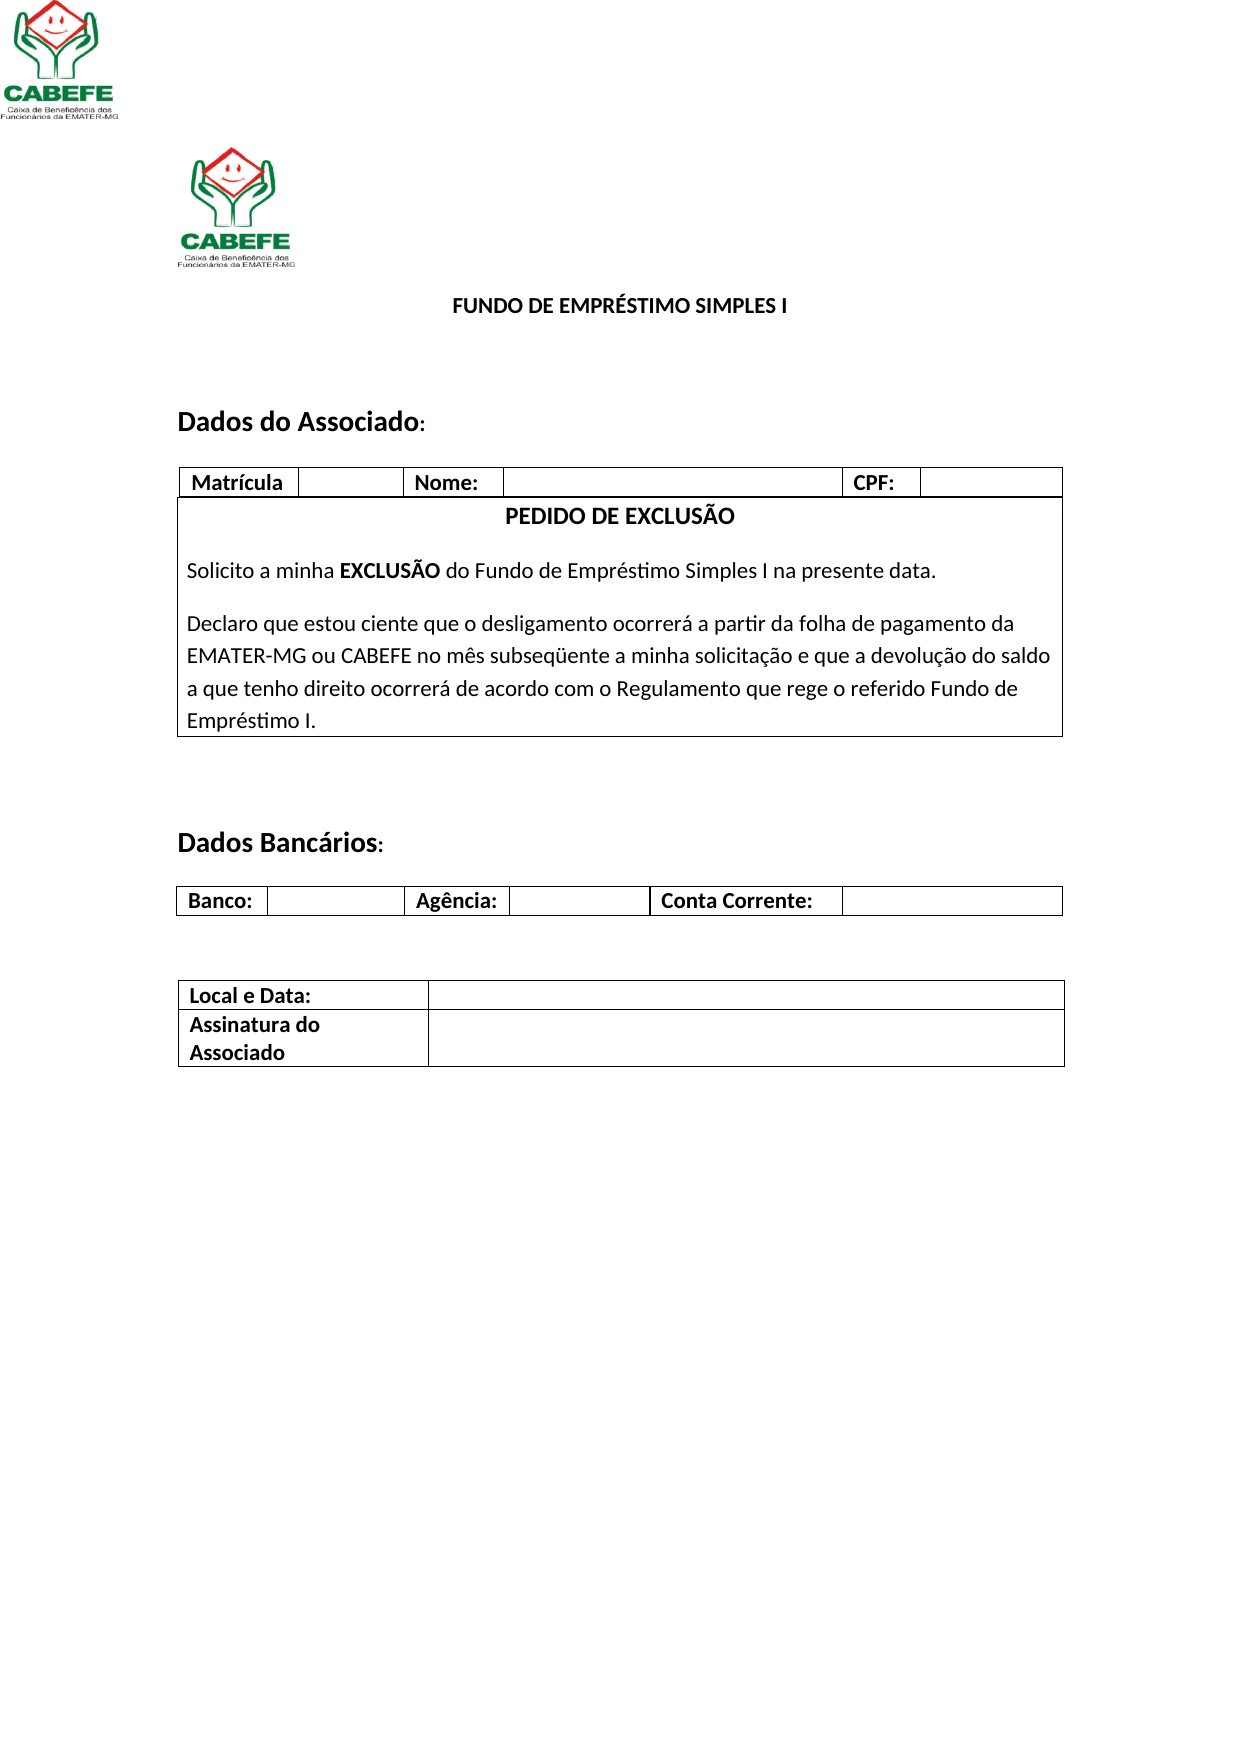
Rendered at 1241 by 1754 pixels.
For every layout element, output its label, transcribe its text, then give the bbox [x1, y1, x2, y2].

table_header [843, 887, 1062, 914]
table_header Conta Corrente: [651, 887, 842, 914]
picture [0, 0, 118, 119]
table_header Local e Data: [179, 981, 428, 1009]
text Solicito a minha EXCLUSÃO do Fundo de Empréstimo Simples I na presente data. [178, 553, 1062, 584]
text Dados do Associado: [177, 403, 1063, 439]
table_header [504, 468, 842, 496]
table_header [921, 468, 1062, 496]
text Declaro que estou ciente que o desligamento ocorrerá a partir da folha de pagamento da EMATER-MG ou CABEFE no mês subseqüente a minha solicitação e que a devolução do saldo a que tenho direito ocorrerá de acordo com o Regulamento que rege o referido Fundo de Empréstimo I. [178, 606, 1062, 736]
table_header [299, 468, 403, 496]
picture [177, 147, 295, 267]
table_header CPF: [843, 468, 920, 496]
table_header [429, 981, 1064, 1009]
table_cell [429, 1010, 1064, 1066]
text Dados Bancários: [177, 824, 1063, 859]
table_header Nome: [404, 468, 503, 496]
table_header [510, 887, 649, 914]
table_header Matrícula [180, 468, 298, 496]
table_header [268, 887, 404, 914]
text PEDIDO DE EXCLUSÃO [178, 498, 1062, 531]
table_cell Assinatura do Associado [179, 1010, 428, 1066]
text FUNDO DE EMPRÉSTIMO SIMPLES I [177, 291, 1063, 319]
table_header Agência: [405, 887, 509, 914]
table_header Banco: [177, 887, 267, 914]
